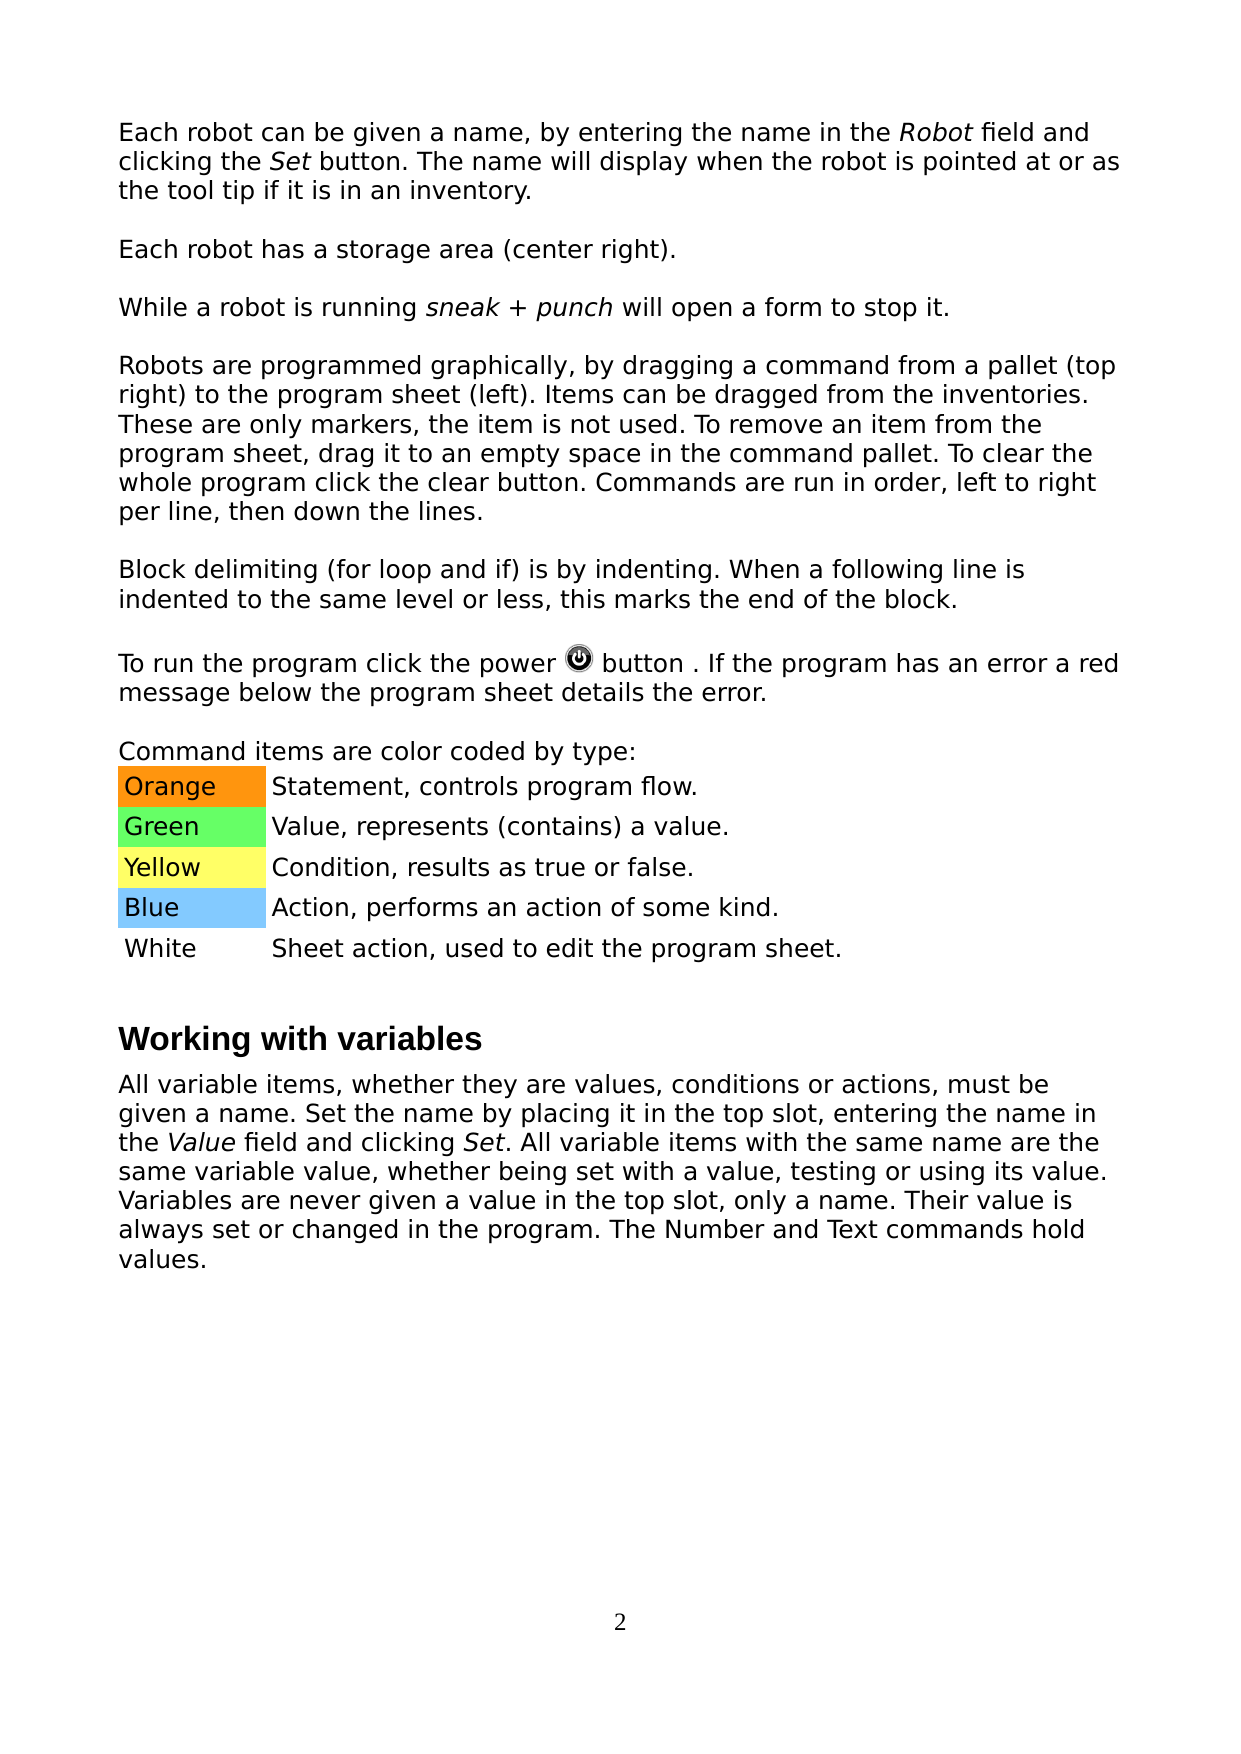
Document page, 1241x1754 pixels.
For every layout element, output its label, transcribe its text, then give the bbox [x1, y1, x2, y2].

subtitle Working with variables [118, 1019, 1122, 1057]
table_cell White [118, 929, 266, 969]
table_header Statement, controls program flow. [266, 766, 1122, 807]
table_cell Value, represents (contains) a value. [266, 807, 1122, 847]
table_cell Sheet action, used to edit the program sheet. [266, 929, 1122, 969]
table_cell Action, performs an action of some kind. [266, 888, 1122, 928]
text Command items are color coded by type: [118, 737, 1122, 766]
text To run the program click the power button . If the program has an error a red message below the program sheet details the error. [118, 643, 1122, 708]
table_header Orange [118, 766, 266, 807]
table_cell Blue [118, 888, 266, 928]
text While a robot is running sneak + punch will open a form to stop it. [118, 293, 1122, 322]
text Each robot can be given a name, by entering the name in the Robot field and clicking the Set button. The name will display when the robot is pointed at or as the tool tip if it is in an inventory. [118, 118, 1122, 206]
text Block delimiting (for loop and if) is by indenting. When a following line is indented to the same level or less, this marks the end of the block. [118, 556, 1122, 614]
text Robots are programmed graphically, by dragging a command from a pallet (top right) to the program sheet (left). Items can be dragged from the inventories. These are only markers, the item is not used. To remove an item from the program sheet, drag it to an empty space in the command pallet. To clear the whole program click the clear button. Commands are run in order, left to right per line, then down the lines. [118, 351, 1122, 526]
text All variable items, whether they are values, conditions or actions, must be given a name. Set the name by placing it in the top slot, entering the name in the Value field and clicking Set. All variable items with the same name are the same variable value, whether being set with a value, testing or using its value. Variables are never given a value in the top slot, only a name. Their value is always set or changed in the program. The Number and Text commands hold values. [118, 1070, 1122, 1274]
table_cell Condition, results as true or false. [266, 847, 1122, 888]
table_cell Green [118, 807, 266, 847]
text Each robot has a storage area (center right). [118, 235, 1122, 264]
table_cell Yellow [118, 847, 266, 888]
picture [564, 643, 594, 673]
